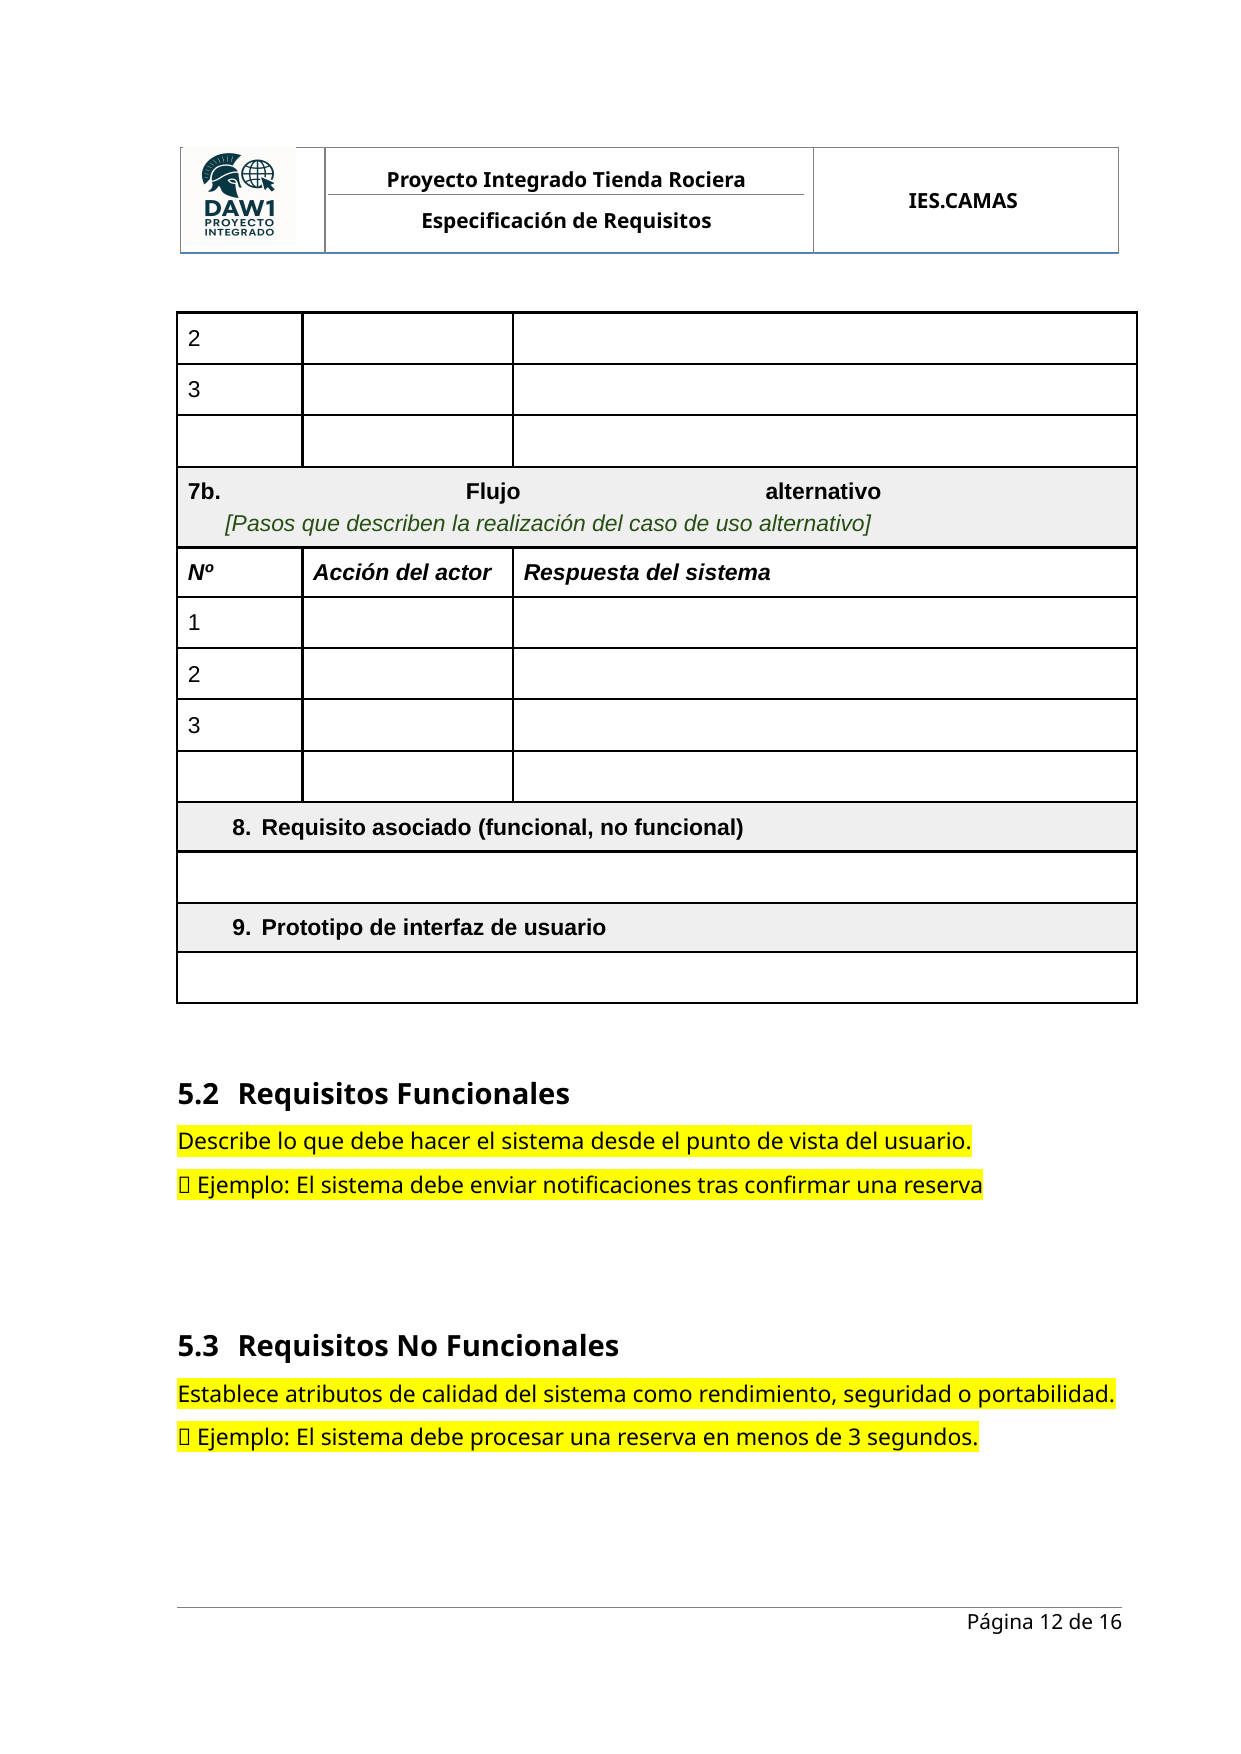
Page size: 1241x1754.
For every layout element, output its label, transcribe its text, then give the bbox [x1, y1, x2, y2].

table_cell Prototipo de interfaz de usuario [178, 904, 1136, 951]
table_cell [304, 416, 512, 466]
table_cell [178, 416, 301, 466]
subtitle Requisitos Funcionales [177, 1073, 1122, 1113]
table_cell [514, 649, 1136, 698]
table_cell 2 [178, 314, 301, 363]
table_cell 7b. Flujo alternativo [Pasos que describen la realización del caso de uso alternativo] [178, 468, 1136, 546]
table_cell [514, 598, 1136, 647]
table_cell 3 [178, 700, 301, 750]
text 🔹 Ejemplo: El sistema debe procesar una reserva en menos de 3 segundos. [177, 1421, 1122, 1452]
subtitle Requisitos No Funcionales [177, 1325, 1122, 1365]
table_cell [304, 700, 512, 750]
table_cell [178, 853, 1136, 902]
table_cell [304, 649, 512, 698]
table_cell [178, 752, 301, 801]
table_cell [514, 314, 1136, 363]
table_cell Requisito asociado (funcional, no funcional) [178, 803, 1136, 850]
table_cell Acción del actor [304, 549, 512, 596]
table_cell Nº [178, 549, 301, 596]
table_cell [178, 953, 1136, 1002]
text 🔹 Ejemplo: El sistema debe enviar notificaciones tras confirmar una reserva [177, 1169, 1122, 1200]
table_cell [514, 752, 1136, 801]
table_cell 2 [178, 649, 301, 698]
table_cell [304, 598, 512, 647]
picture [183, 147, 296, 246]
table_cell 1 [178, 598, 301, 647]
table_cell [514, 416, 1136, 466]
table_cell 3 [178, 365, 301, 414]
table_cell Respuesta del sistema [514, 549, 1136, 596]
text Establece atributos de calidad del sistema como rendimiento, seguridad o portabilidad. [177, 1377, 1122, 1409]
table_cell [514, 365, 1136, 414]
table_cell [304, 365, 512, 414]
table_cell [514, 700, 1136, 750]
table_cell [304, 314, 512, 363]
text Describe lo que debe hacer el sistema desde el punto de vista del usuario. [177, 1125, 1122, 1157]
table_cell [304, 752, 512, 801]
